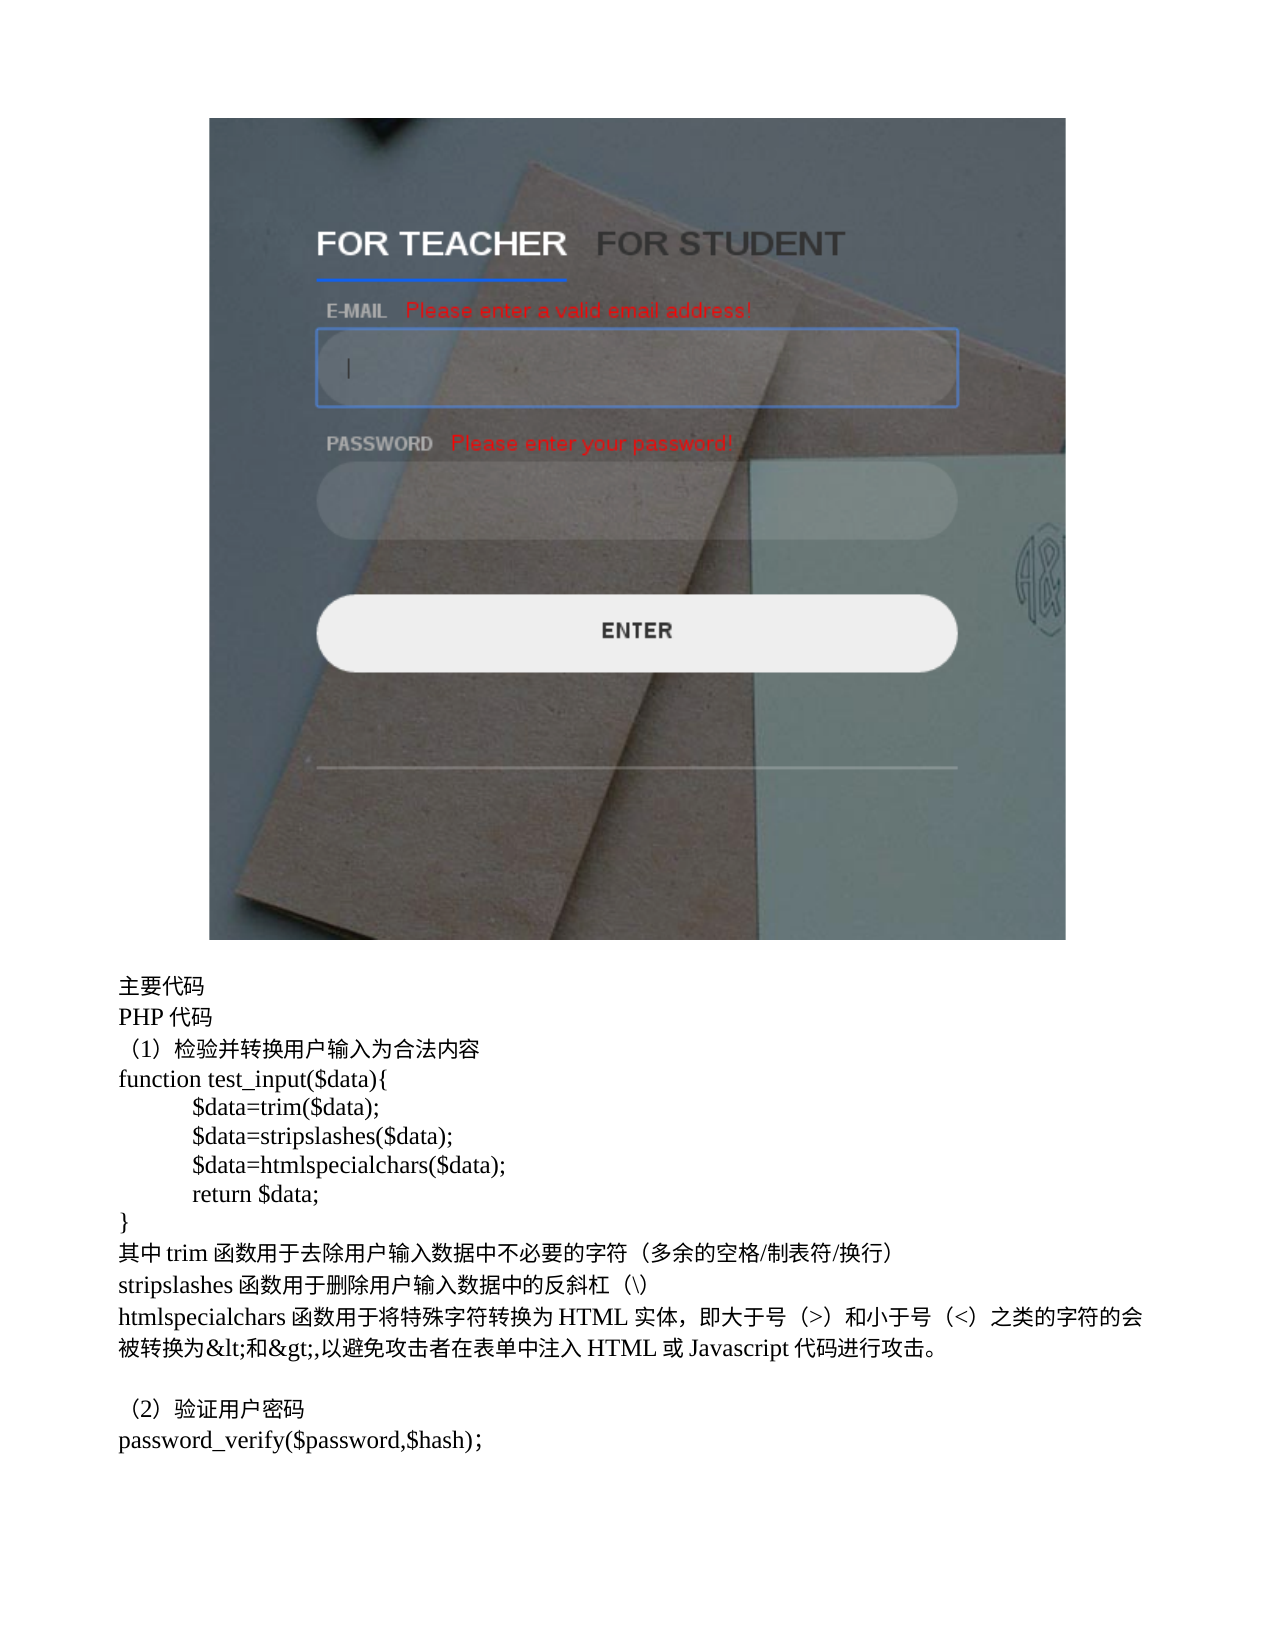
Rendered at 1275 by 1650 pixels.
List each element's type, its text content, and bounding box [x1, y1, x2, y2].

text （2）验证用户密码 [118, 1392, 1157, 1423]
text $data=htmlspecialchars($data); [118, 1150, 1157, 1179]
text password_verify($password,$hash)； [118, 1423, 1157, 1455]
text function test_input($data){ [118, 1064, 1157, 1092]
text return $data; [118, 1179, 1157, 1207]
text PHP代码 [118, 1000, 1157, 1032]
text 主要代码 [118, 969, 1157, 1000]
text $data=stripslashes($data); [118, 1121, 1157, 1150]
text htmlspecialchars函数用于将特殊字符转换为HTML实体，即大于号（>）和小于号（<）之类的字符的会被转换为&lt;和&gt;,以避免攻击者在表单中注入HTML或Javascript代码进行攻击。 [118, 1299, 1157, 1363]
text stripslashes函数用于删除用户输入数据中的反斜杠（\） [118, 1268, 1157, 1299]
text $data=trim($data); [118, 1092, 1157, 1121]
text } [118, 1207, 1157, 1236]
text （1）检验并转换用户输入为合法内容 [118, 1032, 1157, 1064]
picture [209, 118, 1066, 940]
text 其中trim函数用于去除用户输入数据中不必要的字符（多余的空格/制表符/换行） [118, 1236, 1157, 1268]
